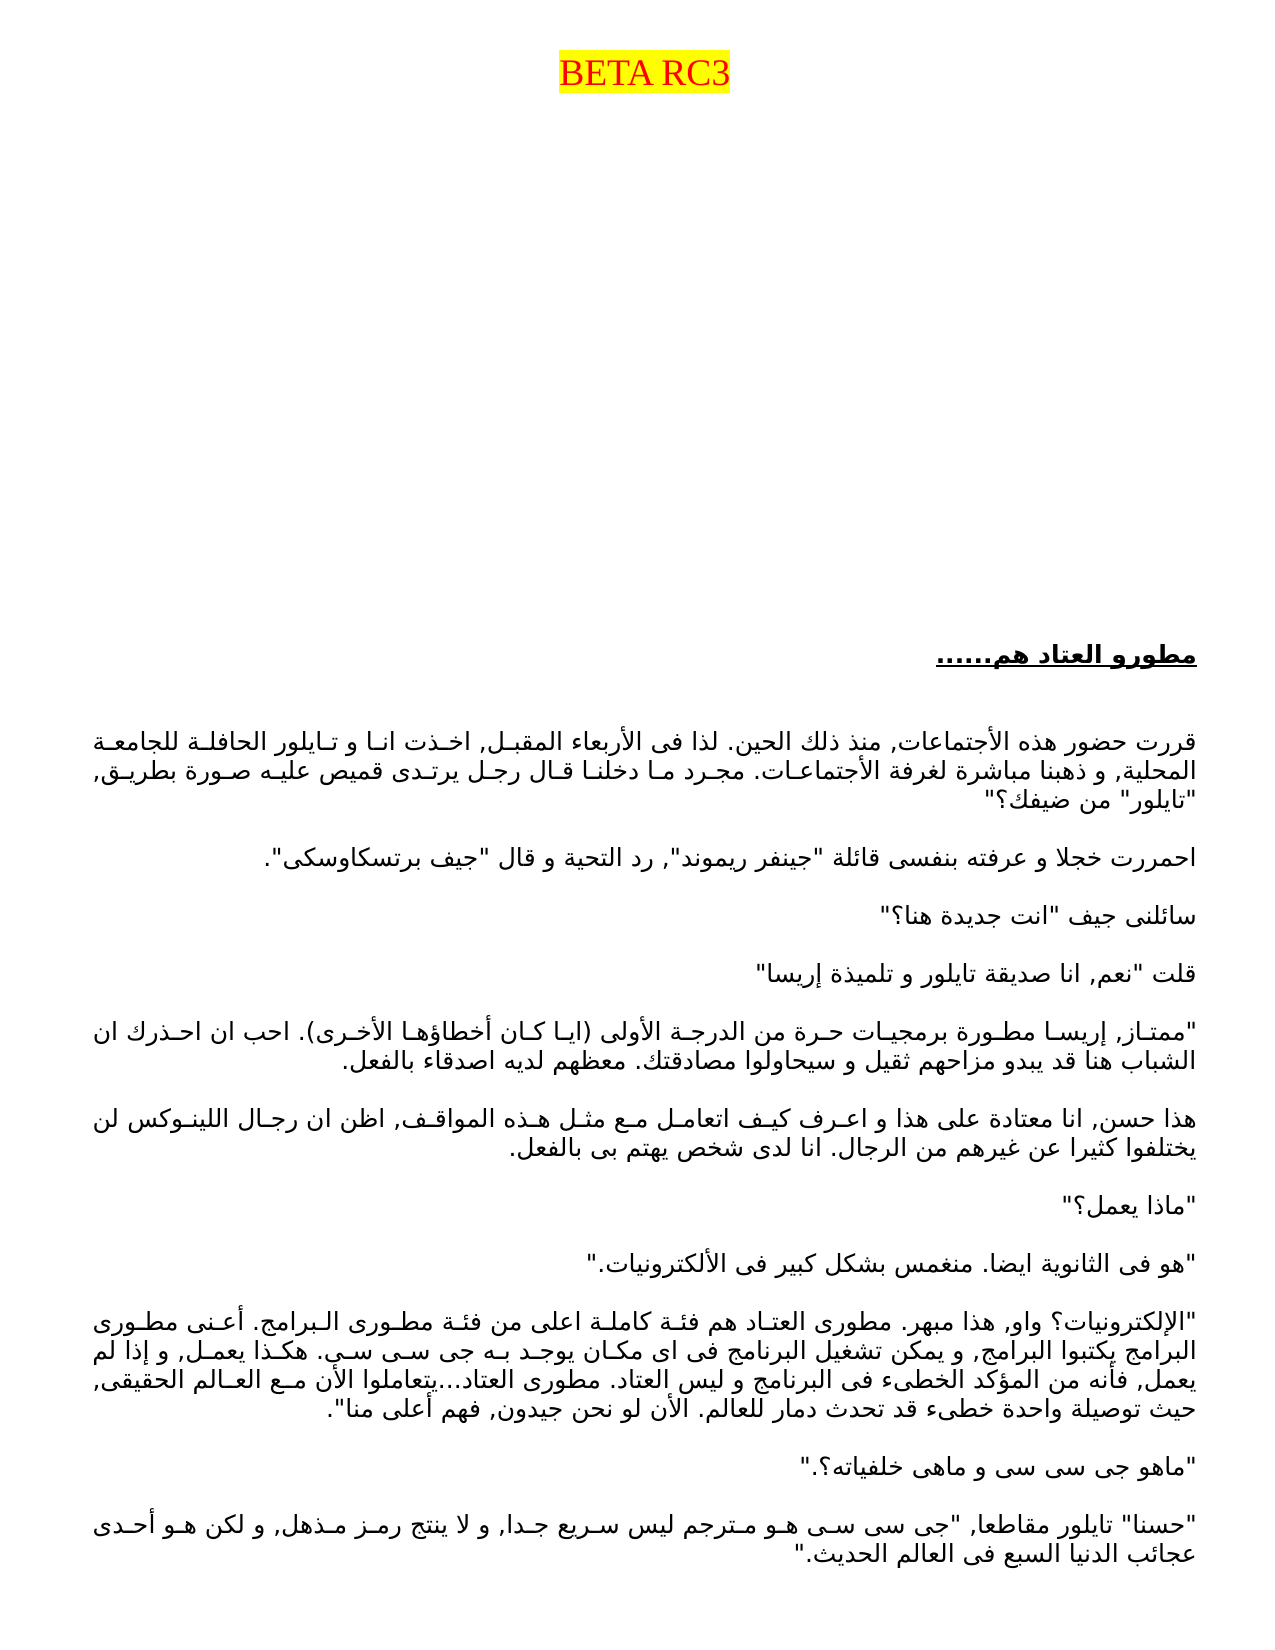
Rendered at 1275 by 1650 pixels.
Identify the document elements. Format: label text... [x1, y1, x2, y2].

text "الإلكترونيات؟ واو, هذا مبهر. مطورى العتاد هم فئة كاملة اعلى من فئة مطورى البرامج. أعنى مطورى البرامج يكتبوا البرامج, و يمكن تشغيل البرنامج فى اى مكان يوجد به جى سى سى. هكذا يعمل, و إذا لم يعمل, فأنه من المؤكد الخطىء فى البرنامج و ليس العتاد. مطورى العتاد...يتعاملوا الأن مع العالم الحقيقى, حيث توصيلة واحدة خطىء قد تحدث دمار للعالم. الأن لو نحن جيدون, فهم أعلى منا". [92, 1307, 1197, 1423]
text "حسنا" تايلور مقاطعا, "جى سى سى هو مترجم ليس سريع جدا, و لا ينتج رمز مذهل, و لكن هو أحدى عجائب الدنيا السبع فى العالم الحديث." [92, 1510, 1197, 1568]
text مطورو العتاد هم...... [92, 640, 1197, 669]
text "هو فى الثانوية ايضا. منغمس بشكل كبير فى الألكترونيات." [92, 1249, 1197, 1278]
text سائلنى جيف "انت جديدة هنا؟" [92, 901, 1197, 930]
text قررت حضور هذه الأجتماعات, منذ ذلك الحين. لذا فى الأربعاء المقبل, اخذت انا و تايلور الحافلة للجامعة المحلية, و ذهبنا مباشرة لغرفة الأجتماعات. مجرد ما دخلنا قال رجل يرتدى قميص عليه صورة بطريق, "تايلور" من ضيفك؟" [92, 727, 1197, 814]
text "ممتاز, إريسا مطورة برمجيات حرة من الدرجة الأولى (ايا كان أخطاؤها الأخرى). احب ان احذرك ان الشباب هنا قد يبدو مزاحهم ثقيل و سيحاولوا مصادقتك. معظهم لديه اصدقاء بالفعل. [92, 1017, 1197, 1075]
text هذا حسن, انا معتادة على هذا و اعرف كيف اتعامل مع مثل هذه المواقف, اظن ان رجال اللينوكس لن يختلفوا كثيرا عن غيرهم من الرجال. انا لدى شخص يهتم بى بالفعل. [92, 1104, 1197, 1162]
text احمررت خجلا و عرفته بنفسى قائلة "جينفر ريموند", رد التحية و قال "جيف برتسكاوسكى". [92, 843, 1197, 872]
text "ماهو جى سى سى و ماهى خلفياته؟." [92, 1452, 1197, 1481]
text "ماذا يعمل؟" [92, 1191, 1197, 1220]
text قلت "نعم, انا صديقة تايلور و تلميذة إريسا" [92, 959, 1197, 988]
